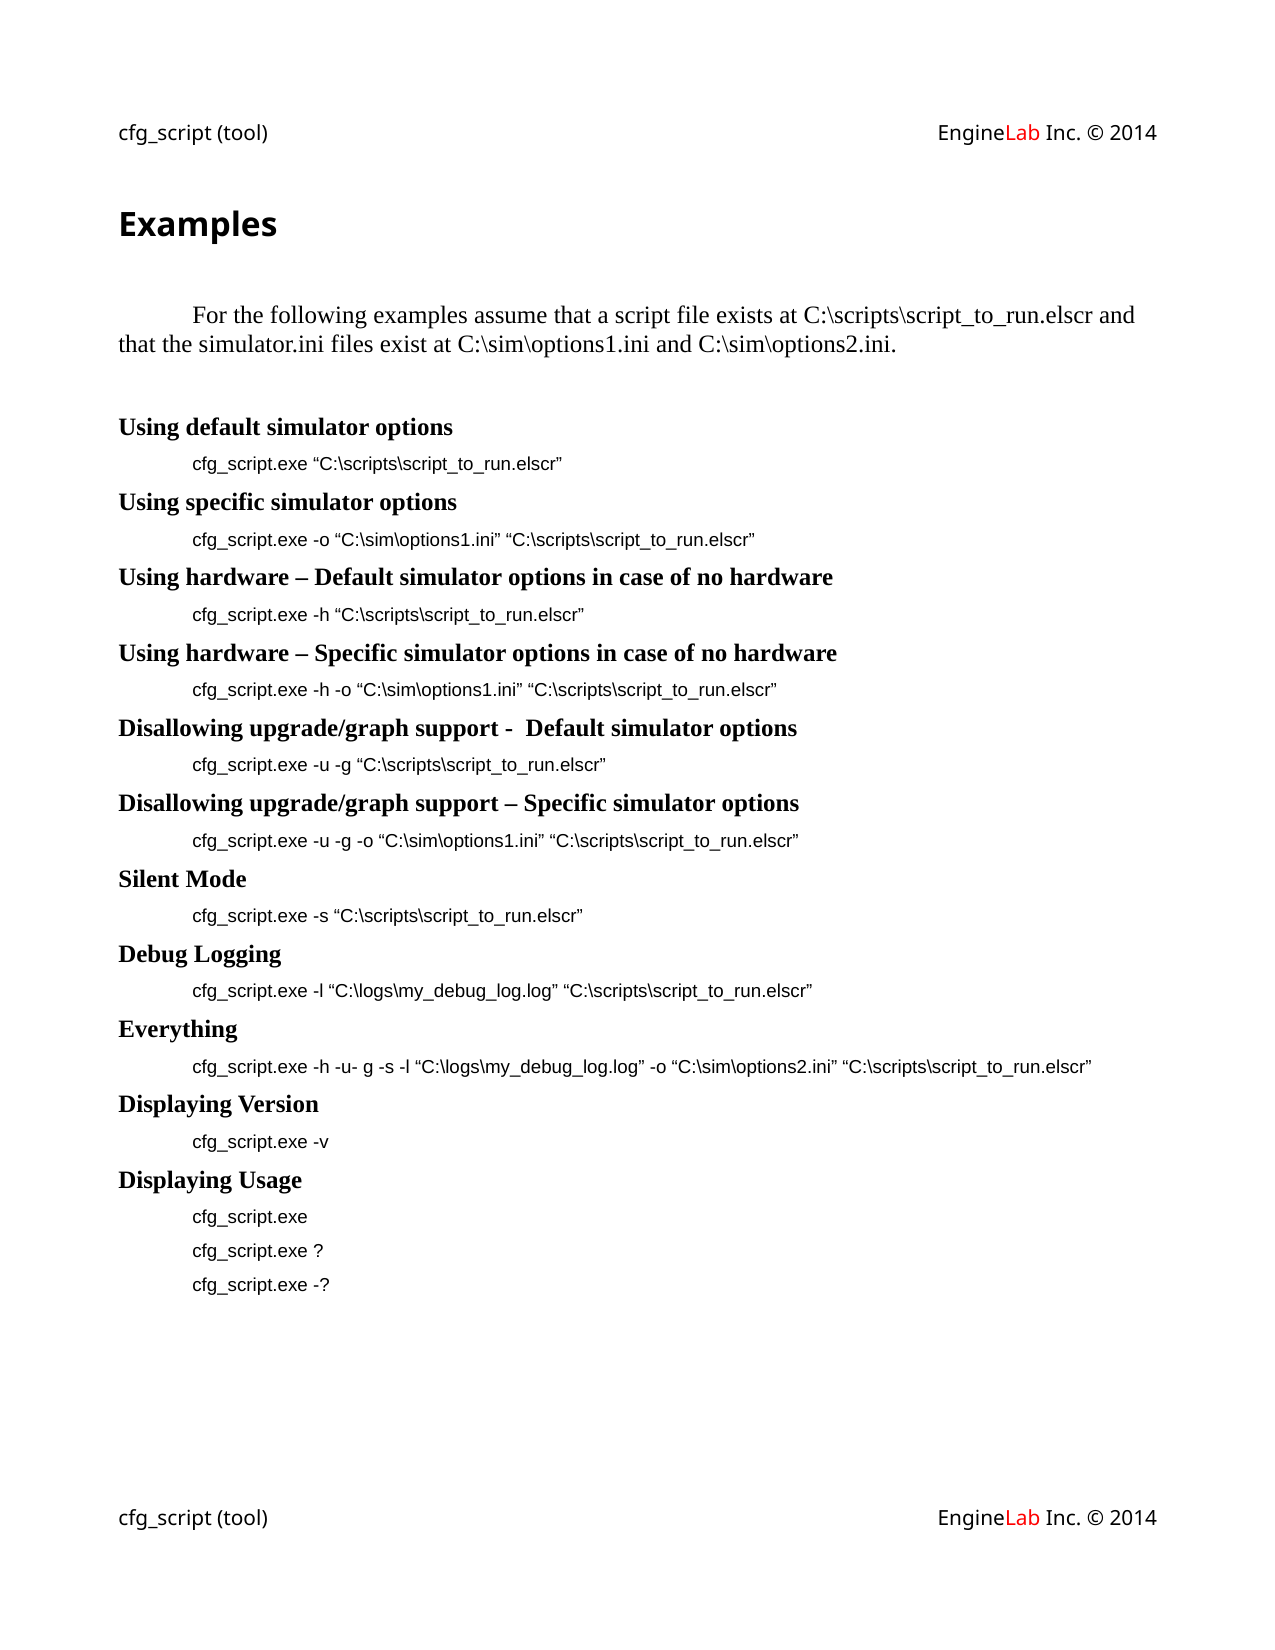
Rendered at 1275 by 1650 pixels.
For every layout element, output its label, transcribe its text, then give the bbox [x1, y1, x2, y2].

text Using specific simulator options [44, 487, 1157, 516]
text cfg_script.exe -h -o “C:\sim\options1.ini” “C:\scripts\script_to_run.elscr” [44, 679, 1157, 701]
text cfg_script.exe -v [118, 1131, 1157, 1152]
text Disallowing upgrade/graph support – Specific simulator options [44, 788, 1157, 817]
text cfg_script.exe -s “C:\scripts\script_to_run.elscr” [44, 905, 1157, 926]
text cfg_script.exe ? [118, 1240, 1157, 1262]
text For the following examples assume that a script file exists at C:\scripts\script_to_run.elscr and that the simulator.ini files exist at C:\sim\options1.ini and C:\sim\options2.ini. [118, 301, 1157, 358]
text Using hardware – Specific simulator options in case of no hardware [44, 638, 1157, 666]
text Displaying Usage [118, 1165, 1157, 1194]
text cfg_script.exe -h “C:\scripts\script_to_run.elscr” [44, 604, 1157, 625]
text cfg_script.exe -u -g “C:\scripts\script_to_run.elscr” [44, 754, 1157, 776]
text Using default simulator options [44, 412, 1157, 441]
text Debug Logging [44, 939, 1157, 968]
text cfg_script.exe -h -u- g -s -l “C:\logs\my_debug_log.log” -o “C:\sim\options2.ini” “C:\scripts\script_to_run.elscr” [44, 1056, 1157, 1077]
text Displaying Version [118, 1089, 1157, 1118]
text Using hardware – Default simulator options in case of no hardware [44, 562, 1157, 591]
text cfg_script.exe “C:\scripts\script_to_run.elscr” [44, 453, 1157, 474]
text Silent Mode [44, 864, 1157, 892]
text cfg_script.exe -u -g -o “C:\sim\options1.ini” “C:\scripts\script_to_run.elscr” [44, 829, 1157, 851]
text cfg_script.exe -? [118, 1274, 1157, 1296]
subtitle Examples [118, 201, 1157, 247]
text cfg_script.exe -l “C:\logs\my_debug_log.log” “C:\scripts\script_to_run.elscr” [44, 980, 1157, 1002]
text cfg_script.exe [118, 1206, 1157, 1228]
text Everything [44, 1014, 1157, 1043]
text Disallowing upgrade/graph support - Default simulator options [44, 713, 1157, 742]
text cfg_script.exe -o “C:\sim\options1.ini” “C:\scripts\script_to_run.elscr” [44, 528, 1157, 550]
